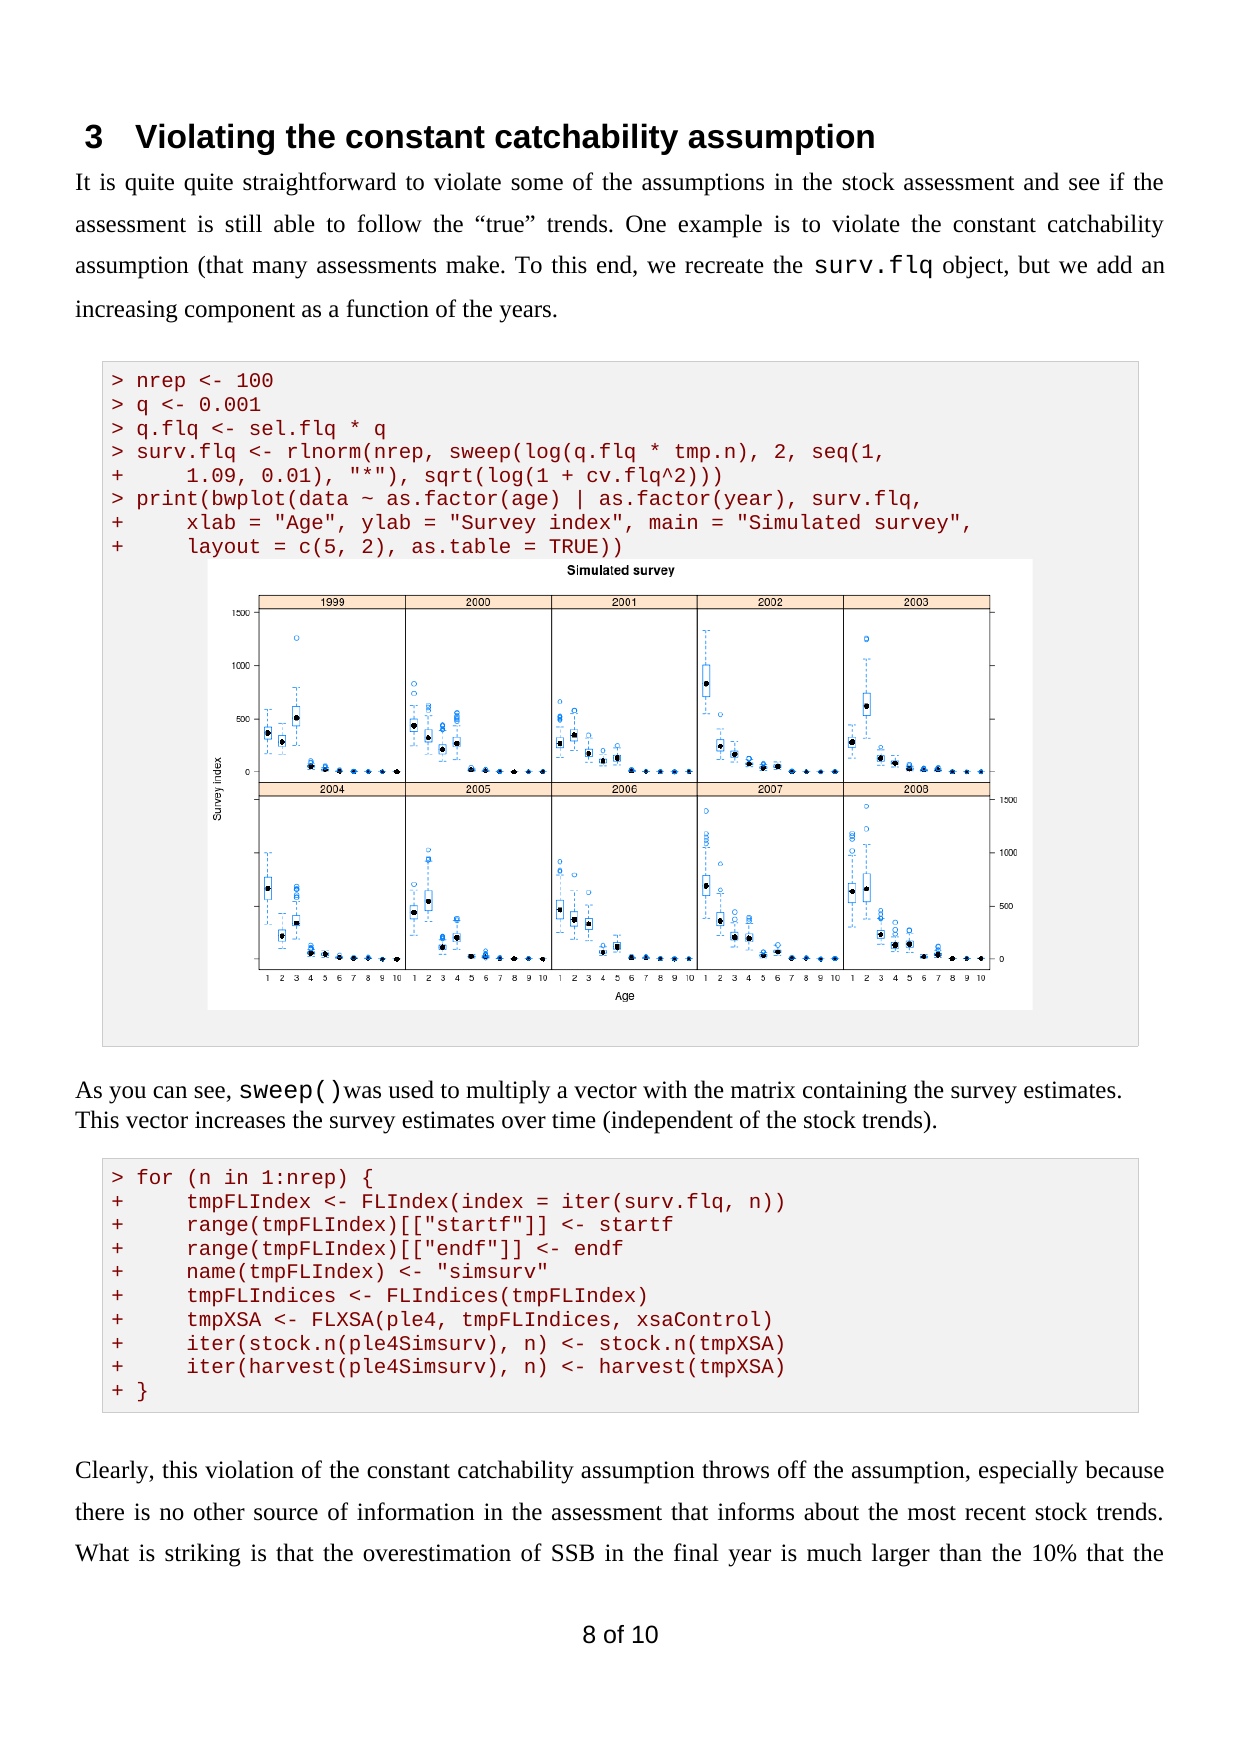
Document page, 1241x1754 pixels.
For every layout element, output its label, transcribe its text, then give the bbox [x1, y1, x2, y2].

text > print(bwplot(data ~ as.factor(age) | as.factor(year), surv.flq, [111, 488, 1129, 512]
picture [207, 559, 1033, 1010]
text + tmpFLIndex <- FLIndex(index = iter(surv.flq, n)) [111, 1191, 1129, 1214]
text > q.flq <- sel.flq * q [111, 417, 1129, 441]
text + xlab = "Age", ylab = "Survey index", main = "Simulated survey", [111, 512, 1129, 536]
text + tmpFLIndices <- FLIndices(tmpFLIndex) [111, 1285, 1129, 1309]
text + iter(stock.n(ple4Simsurv), n) <- stock.n(tmpXSA) [111, 1332, 1129, 1356]
text > for (n in 1:nrep) { [111, 1167, 1129, 1191]
text + tmpXSA <- FLXSA(ple4, tmpFLIndices, xsaControl) [111, 1309, 1129, 1332]
text As you can see, sweep()was used to multiply a vector with the matrix containing the survey estimates. This vector increases the survey estimates over time (independent of the stock trends). [75, 349, 1166, 1133]
text > nrep <- 100 [111, 370, 1129, 394]
text + } [111, 1380, 1129, 1403]
text Clearly, this violation of the constant catchability assumption throws off the assumption, especially because there is no other source of information in the assessment that informs about the most recent stock trends. What is striking is that the overestimation of SSB in the final year is much larger than the 10% that the [75, 1146, 1166, 1567]
text + range(tmpFLIndex)[["startf"]] <- startf [111, 1214, 1129, 1238]
text + iter(harvest(ple4Simsurv), n) <- harvest(tmpXSA) [111, 1356, 1129, 1380]
text It is quite quite straightforward to violate some of the assumptions in the stock assessment and see if the assessment is still able to follow the “true” trends. One example is to violate the constant catchability assumption (that many assessments make. To this end, we recreate the surv.flq object, but we add an increasing component as a function of the years. [75, 168, 1166, 323]
text > surv.flq <- rlnorm(nrep, sweep(log(q.flq * tmp.n), 2, seq(1, [111, 441, 1129, 465]
text + layout = c(5, 2), as.table = TRUE)) [111, 536, 1129, 559]
text + name(tmpFLIndex) <- "simsurv" [111, 1262, 1129, 1285]
text + 1.09, 0.01), "*"), sqrt(log(1 + cv.flq^2))) [111, 465, 1129, 488]
text + range(tmpFLIndex)[["endf"]] <- endf [111, 1238, 1129, 1262]
text > q <- 0.001 [111, 394, 1129, 417]
subtitle Violating the constant catchability assumption [75, 118, 1166, 156]
